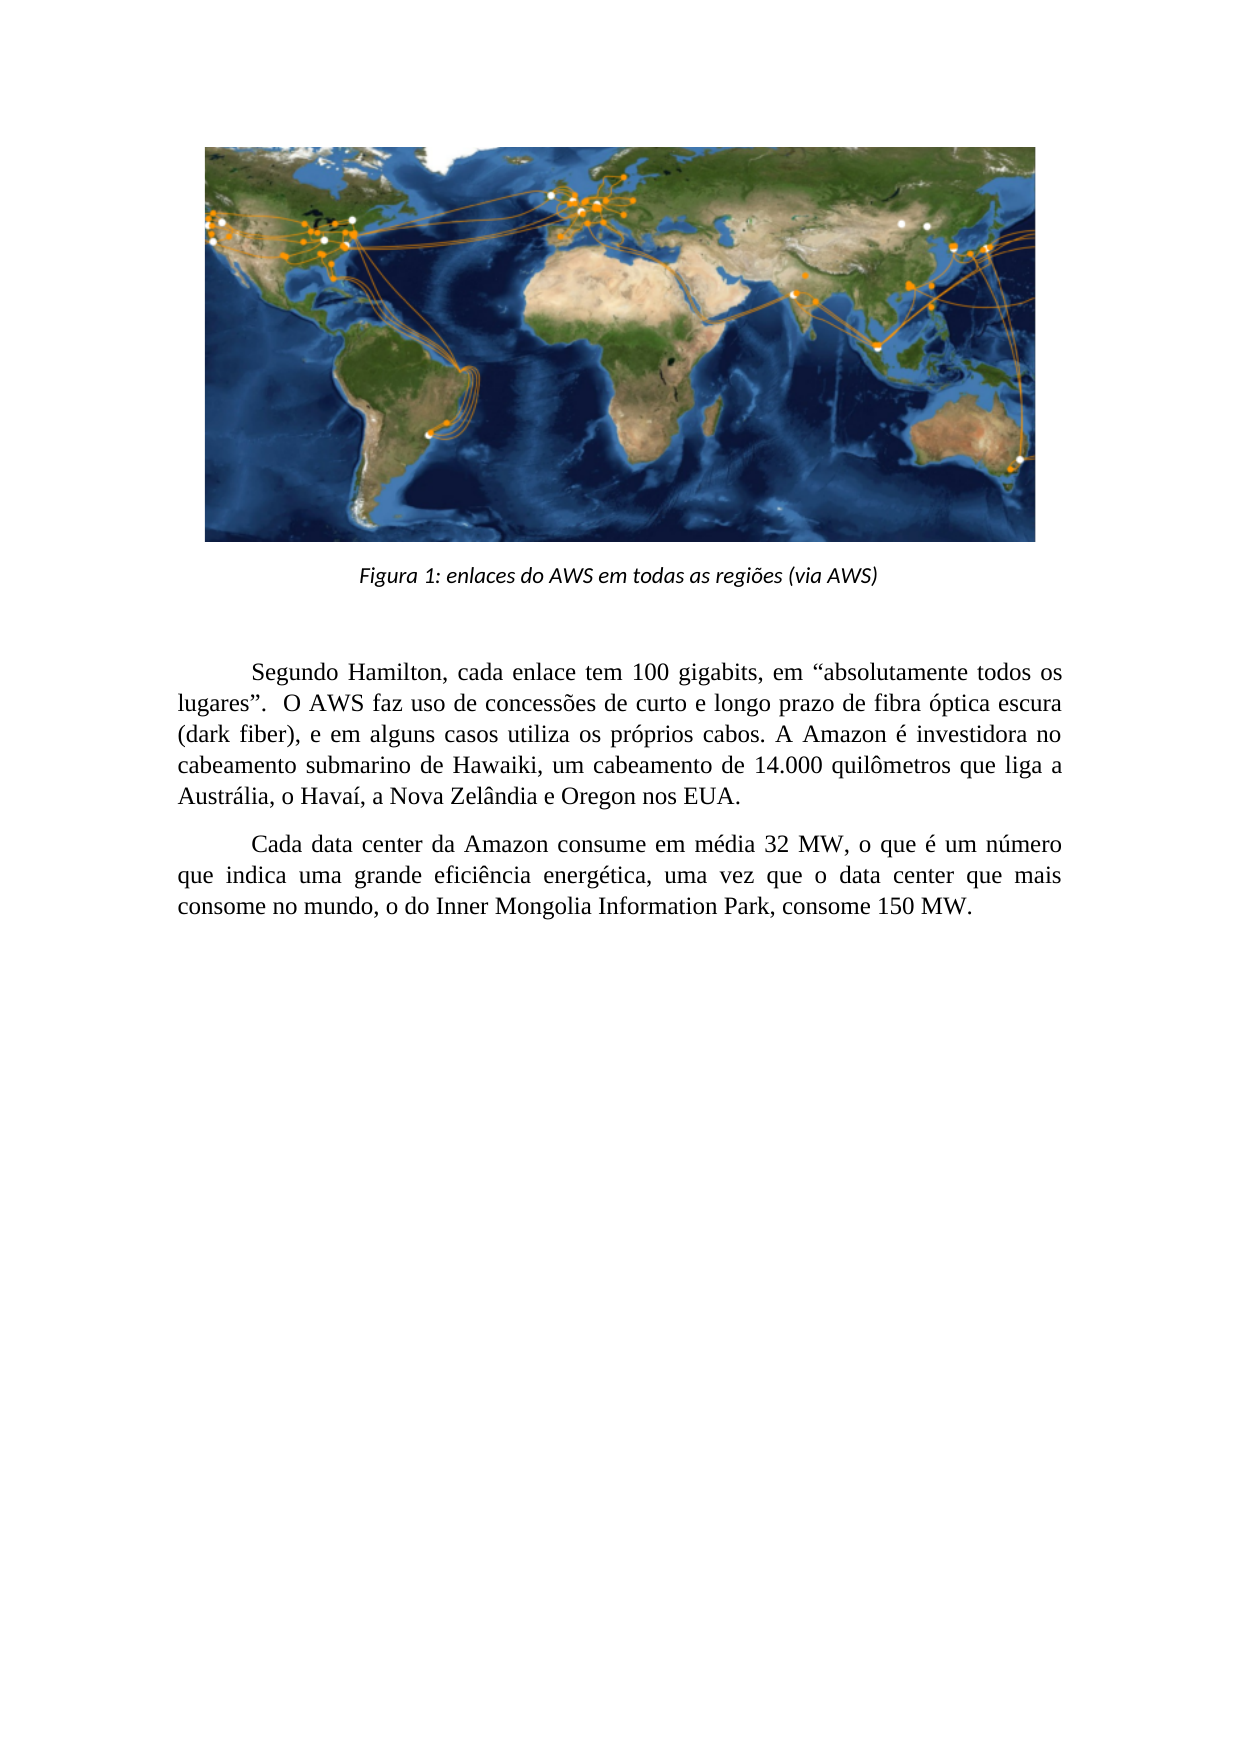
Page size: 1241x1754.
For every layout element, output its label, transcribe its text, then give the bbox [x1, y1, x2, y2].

text Segundo Hamilton, cada enlace tem 100 gigabits, em “absolutamente todos os lugares”. O AWS faz uso de concessões de curto e longo prazo de fibra óptica escura (dark fiber), e em alguns casos utiliza os próprios cabos. A Amazon é investidora no cabeamento submarino de Hawaiki, um cabeamento de 14.000 quilômetros que liga a Austrália, o Havaí, a Nova Zelândia e Oregon nos EUA. [177, 657, 1063, 810]
picture [204, 147, 1036, 542]
text Cada data center da Amazon consume em média 32 MW, o que é um número que indica uma grande eficiência energética, uma vez que o data center que mais consome no mundo, o do Inner Mongolia Information Park, consome 150 MW. [177, 829, 1063, 920]
text Figura 1: enlaces do AWS em todas as regiões (via AWS) [177, 561, 1063, 589]
